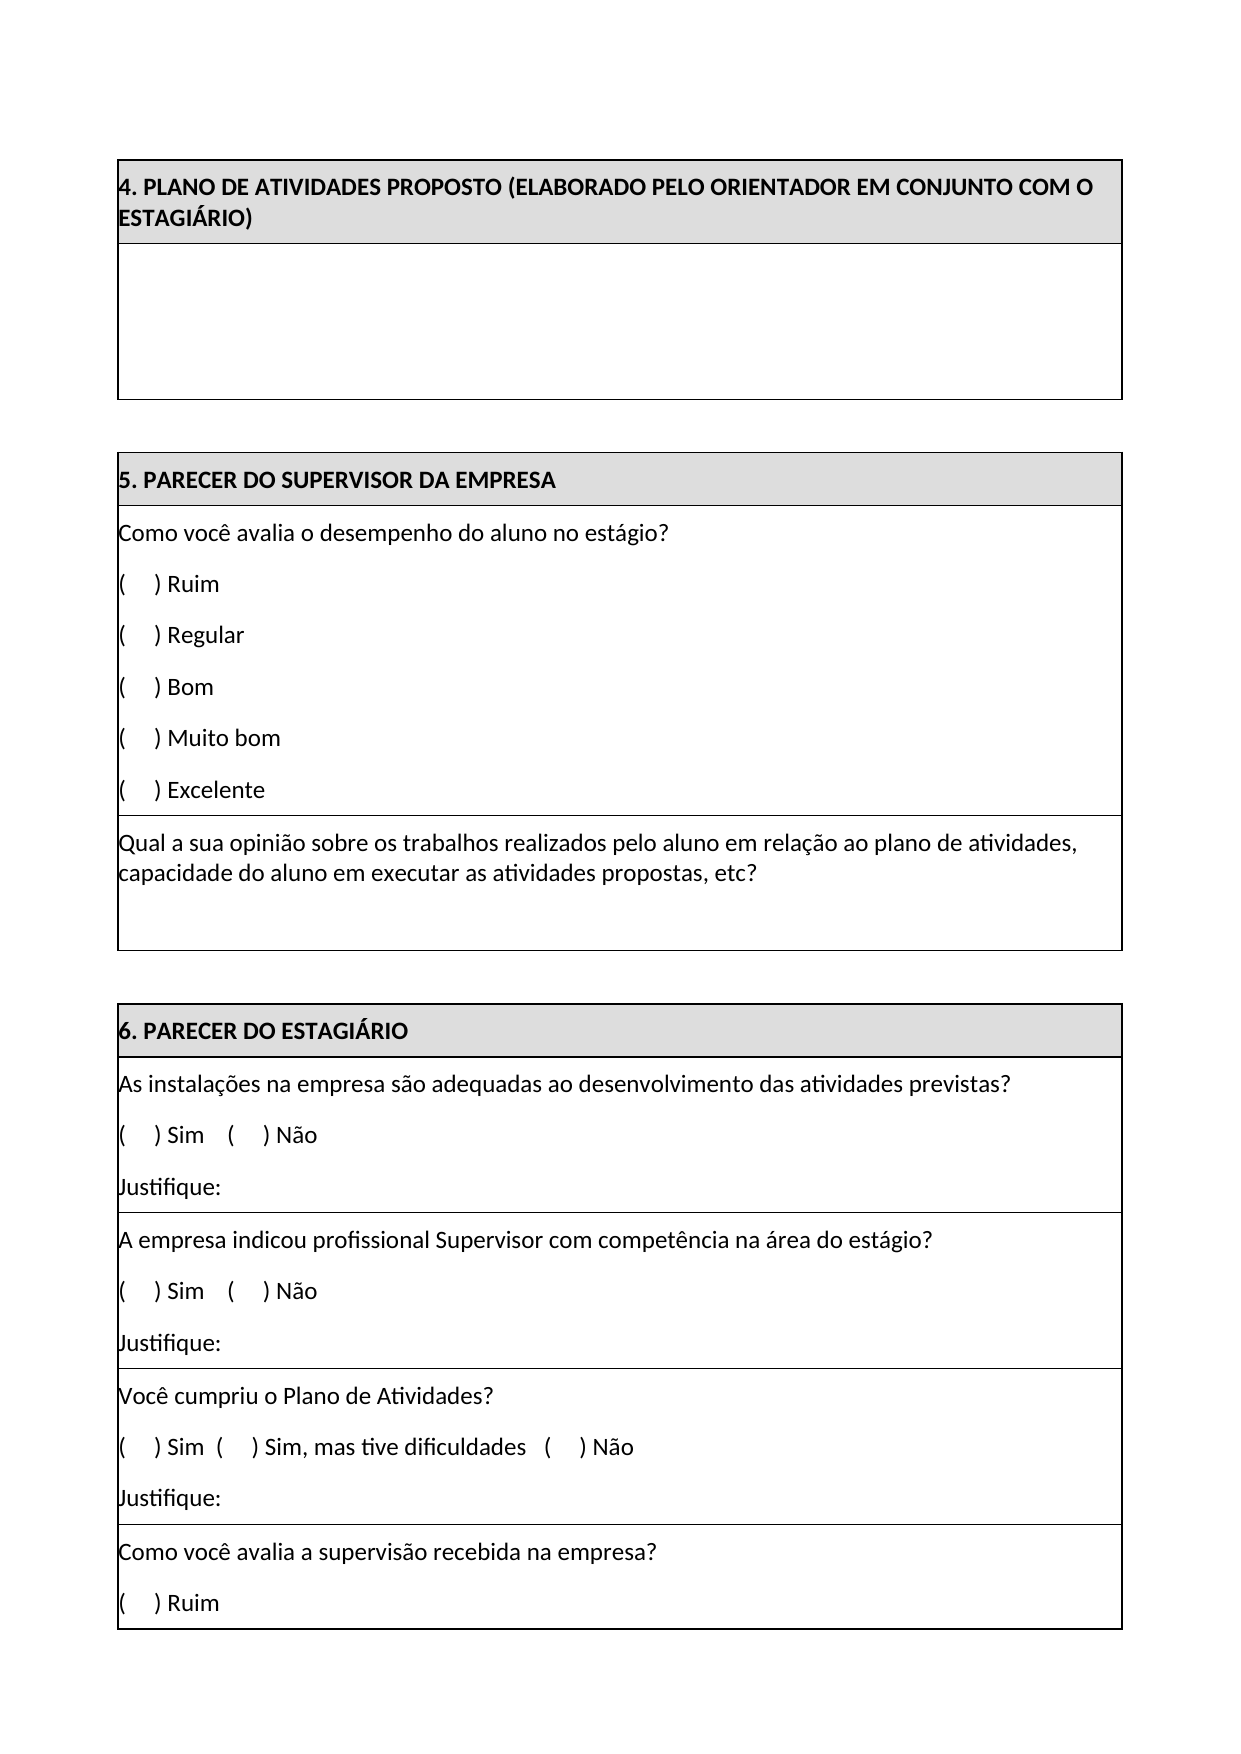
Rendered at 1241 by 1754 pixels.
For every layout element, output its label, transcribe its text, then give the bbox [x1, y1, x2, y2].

table_cell [119, 244, 1121, 398]
table_header 5. PARECER DO SUPERVISOR DA EMPRESA [119, 453, 1121, 505]
table_cell A empresa indicou profissional Supervisor com competência na área do estágio? ( ) Sim ( ) Não Justifique: [119, 1213, 1121, 1368]
table_header 6. PARECER DO ESTAGIÁRIO [119, 1005, 1121, 1056]
table_header 4. PLANO DE ATIVIDADES PROPOSTO (ELABORADO PELO ORIENTADOR EM CONJUNTO COM O ESTAGIÁRIO) [119, 161, 1121, 243]
table_cell Como você avalia o desempenho do aluno no estágio? ( ) Ruim ( ) Regular ( ) Bom ( ) Muito bom ( ) Excelente [119, 506, 1121, 815]
table_cell Como você avalia a supervisão recebida na empresa? ( ) Ruim [119, 1525, 1121, 1628]
table_cell As instalações na empresa são adequadas ao desenvolvimento das atividades previstas? ( ) Sim ( ) Não Justifique: [119, 1058, 1121, 1212]
table_cell Você cumpriu o Plano de Atividades? ( ) Sim ( ) Sim, mas tive dificuldades ( ) Não Justifique: [119, 1369, 1121, 1523]
table_cell Qual a sua opinião sobre os trabalhos realizados pelo aluno em relação ao plano de atividades, capacidade do aluno em executar as atividades propostas, etc? [119, 816, 1121, 950]
